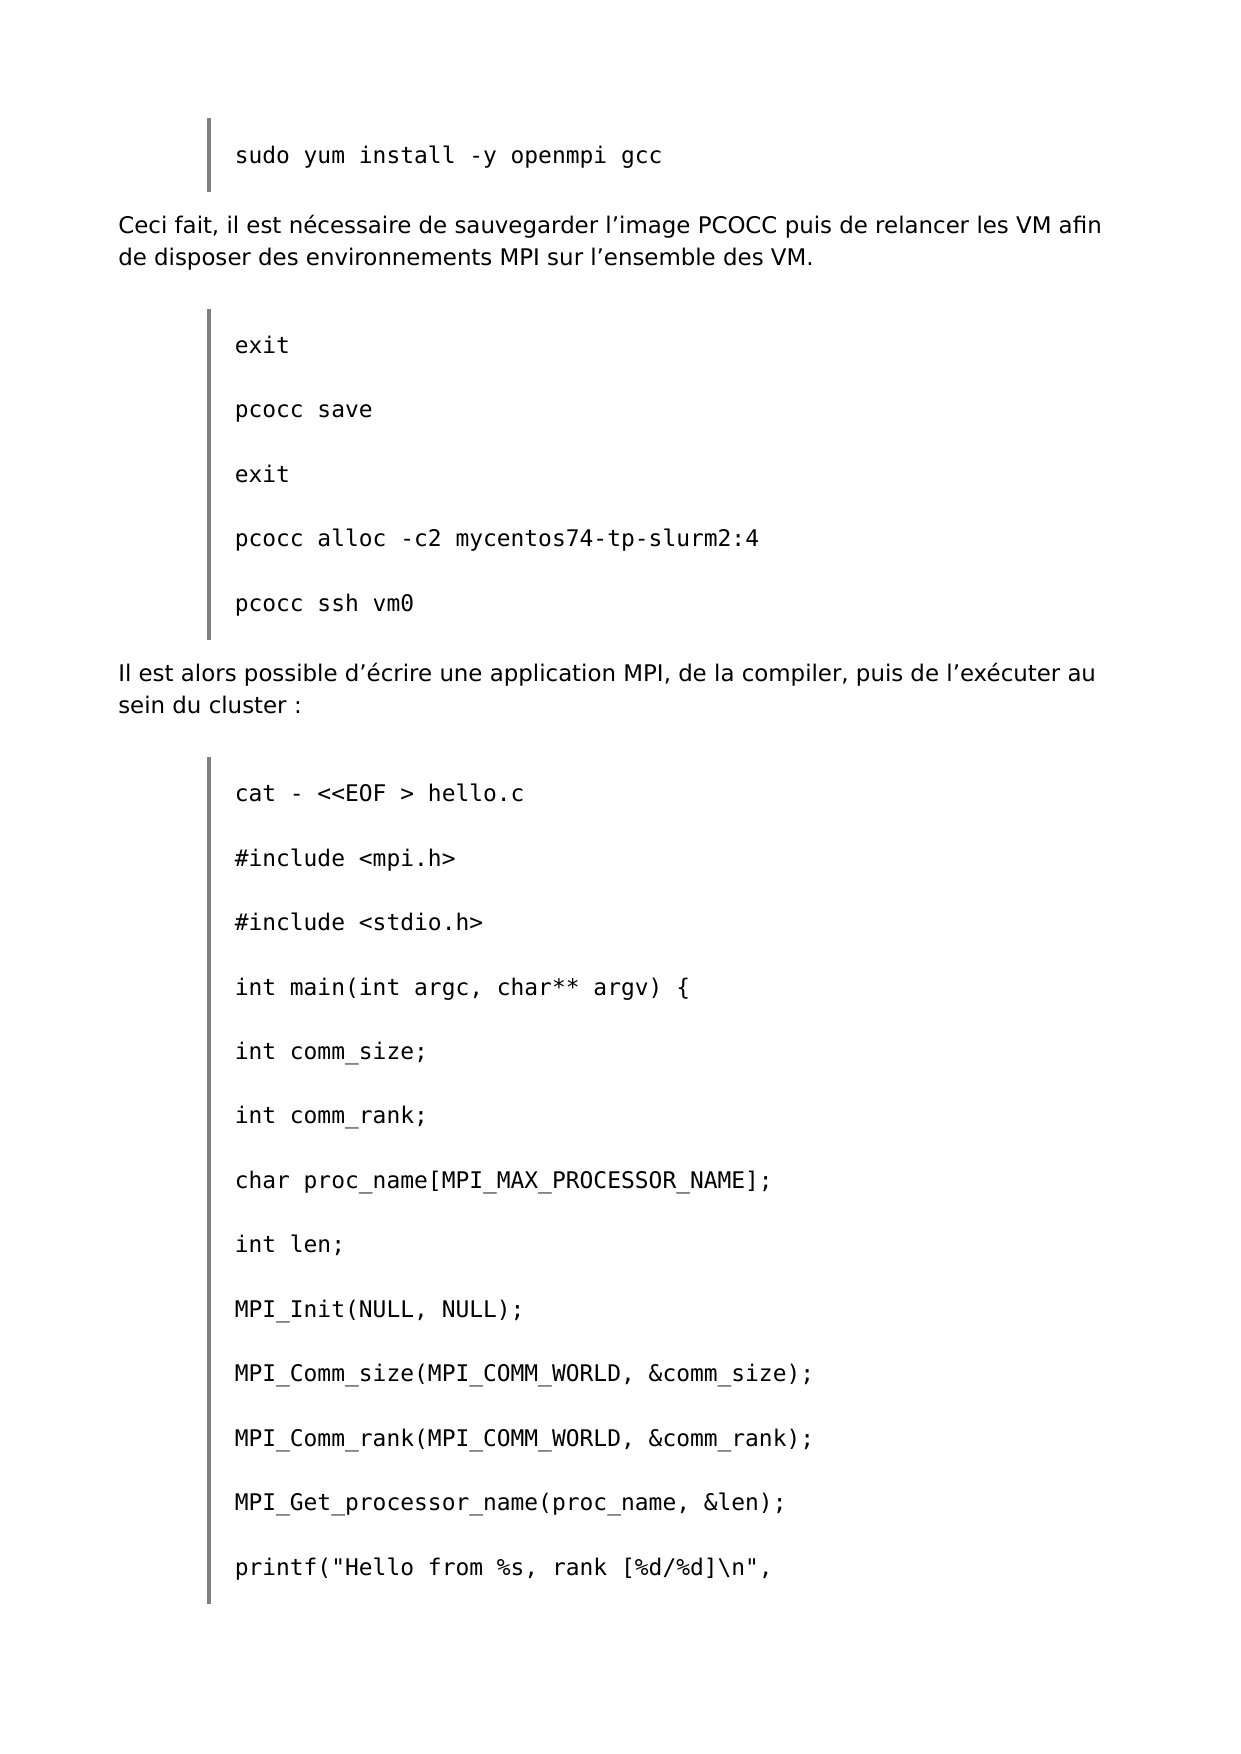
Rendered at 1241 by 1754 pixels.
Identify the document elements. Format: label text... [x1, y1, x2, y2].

text #include <stdio.h> [211, 886, 1122, 936]
text cat - <<EOF > hello.c [211, 757, 1122, 807]
text MPI_Comm_size(MPI_COMM_WORLD, &comm_size); [211, 1337, 1122, 1387]
text pcocc ssh vm0 [211, 566, 1122, 640]
text char proc_name[MPI_MAX_PROCESSOR_NAME]; [211, 1143, 1122, 1194]
text int comm_size; [211, 1014, 1122, 1065]
text pcocc alloc -c2 mycentos74-tp-slurm2:4 [211, 502, 1122, 552]
text exit [207, 308, 1122, 359]
text MPI_Get_processor_name(proc_name, &len); [211, 1466, 1122, 1516]
text Il est alors possible d’écrire une application MPI, de la compiler, puis de l’exécuter au sein du cluster : [118, 660, 1122, 719]
text int comm_rank; [211, 1079, 1122, 1129]
text pcocc save [211, 373, 1122, 423]
text int len; [211, 1208, 1122, 1258]
text sudo yum install -y openmpi gcc [211, 118, 1122, 192]
text MPI_Comm_rank(MPI_COMM_WORLD, &comm_rank); [211, 1401, 1122, 1452]
text int main(int argc, char** argv) { [211, 950, 1122, 1000]
text MPI_Init(NULL, NULL); [211, 1272, 1122, 1323]
text printf("Hello from %s, rank [%d/%d]\n", [211, 1530, 1122, 1604]
text #include <mpi.h> [211, 821, 1122, 871]
text exit [211, 437, 1122, 488]
text Ceci fait, il est nécessaire de sauvegarder l’image PCOCC puis de relancer les VM afin de disposer des environnements MPI sur l’ensemble des VM. [118, 212, 1122, 271]
